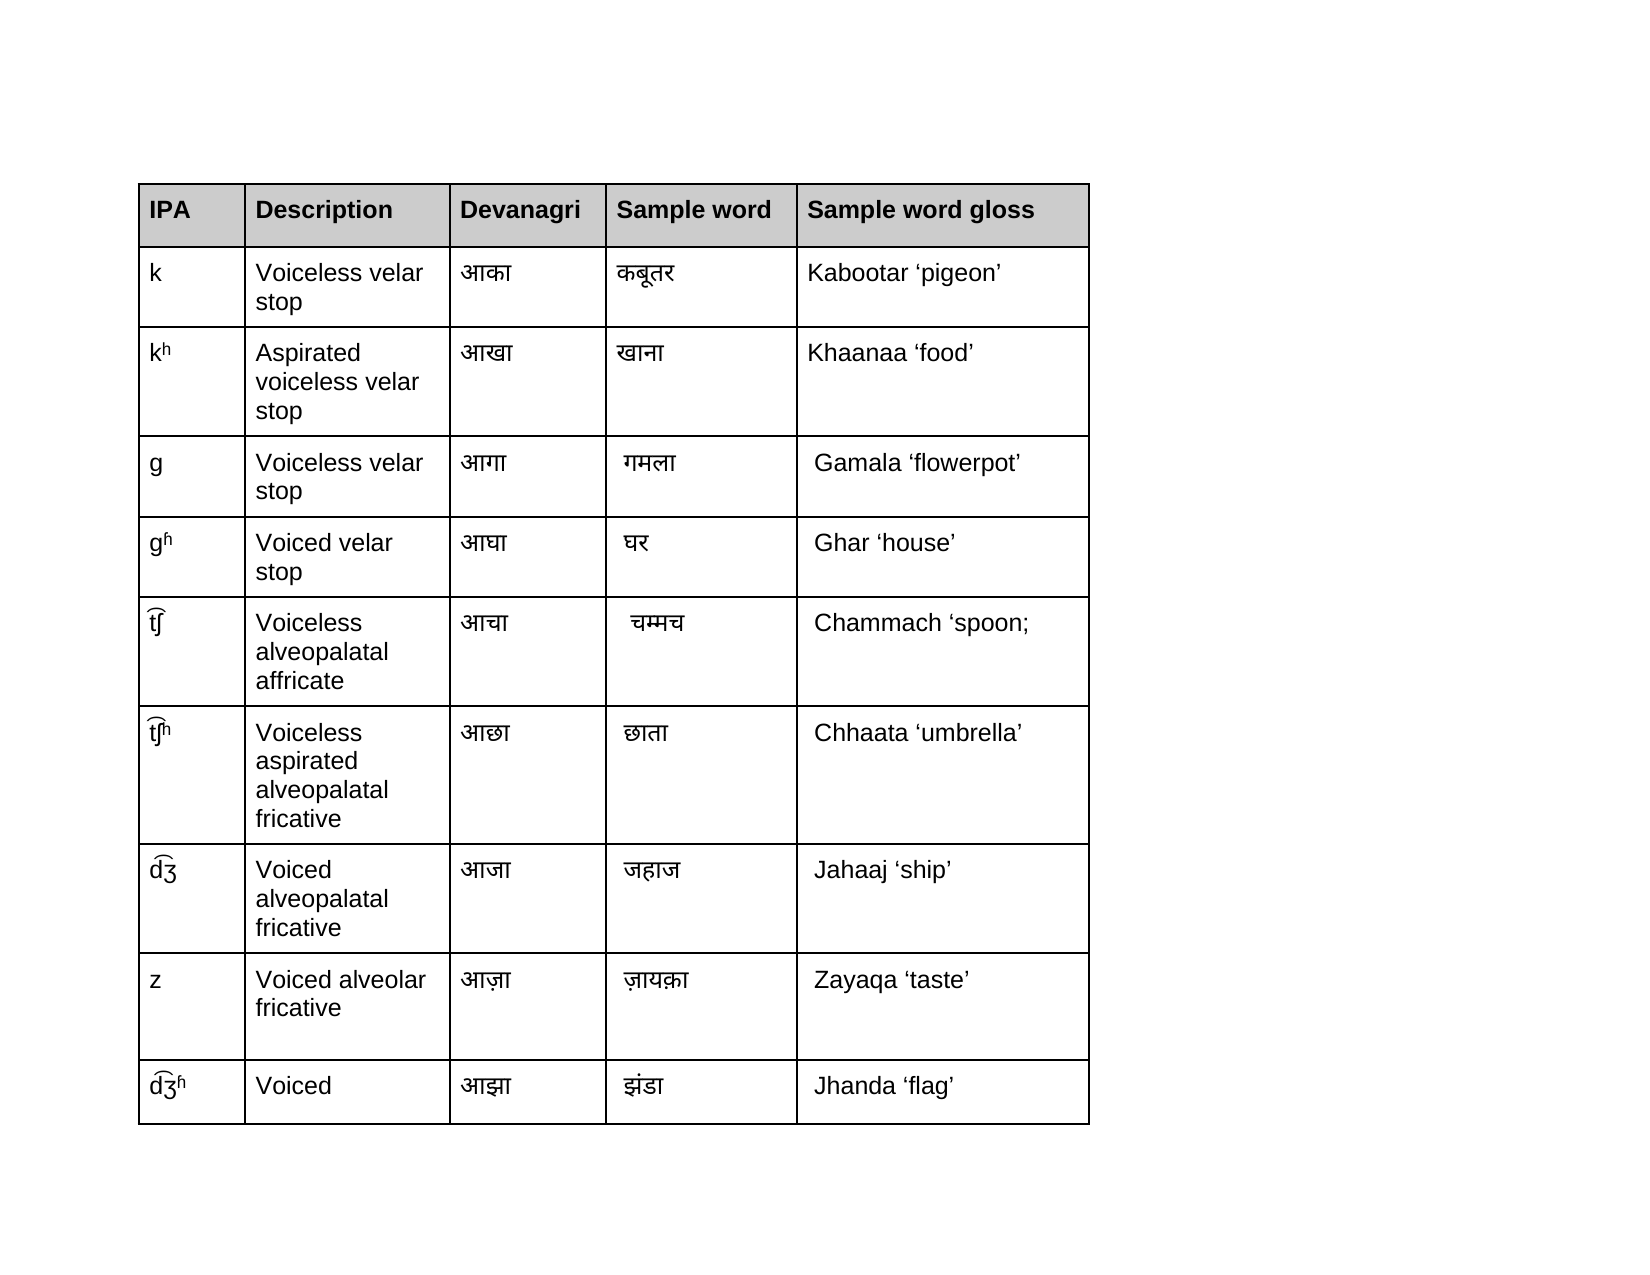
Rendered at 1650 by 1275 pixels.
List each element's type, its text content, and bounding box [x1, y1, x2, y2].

table_cell Jahaaj ‘ship’ [798, 845, 1088, 952]
table_cell g [140, 437, 244, 516]
table_cell आजा [451, 845, 605, 952]
table_cell Zayaqa ‘taste’ [798, 954, 1088, 1058]
table_header Sample word gloss [798, 185, 1088, 246]
table_cell Chhaata ‘umbrella’ [798, 707, 1088, 843]
table_header Sample word [607, 185, 796, 246]
table_cell ज़ायक़ा [607, 954, 796, 1058]
table_cell झंडा [607, 1061, 796, 1123]
table_cell आघा [451, 518, 605, 596]
table_cell t͡ʃʰ [140, 707, 244, 843]
table_cell z [140, 954, 244, 1058]
table_cell खाना [607, 328, 796, 435]
table_cell आझा [451, 1061, 605, 1123]
table_cell kʰ [140, 328, 244, 435]
table_cell Jhanda ‘flag’ [798, 1061, 1088, 1123]
table_cell छाता [607, 707, 796, 843]
table_cell Voiceless aspirated alveopalatal fricative [246, 707, 449, 843]
table_cell ɡʱ [140, 518, 244, 596]
table_cell Khaanaa ‘food’ [798, 328, 1088, 435]
table_cell Voiced velar stop [246, 518, 449, 596]
table_cell Gamala ‘flowerpot’ [798, 437, 1088, 516]
table_cell Voiced alveopalatal fricative [246, 845, 449, 952]
table_cell गमला [607, 437, 796, 516]
table_cell Ghar ‘house’ [798, 518, 1088, 596]
table_cell Voiced alveolar fricative [246, 954, 449, 1058]
table_cell k [140, 248, 244, 326]
table_cell Voiced [246, 1061, 449, 1123]
table_cell आका [451, 248, 605, 326]
table_cell आखा [451, 328, 605, 435]
table_cell Chammach ‘spoon; [798, 598, 1088, 705]
table_cell Aspirated voiceless velar stop [246, 328, 449, 435]
table_cell आचा [451, 598, 605, 705]
table_header Description [246, 185, 449, 246]
table_cell t͡ʃ [140, 598, 244, 705]
table_cell घर [607, 518, 796, 596]
table_cell जहाज [607, 845, 796, 952]
table_cell Kabootar ‘pigeon’ [798, 248, 1088, 326]
table_cell d͡ʒʱ [140, 1061, 244, 1123]
table_cell Voiceless velar stop [246, 248, 449, 326]
table_cell आछा [451, 707, 605, 843]
table_header Devanagri [451, 185, 605, 246]
table_header IPA [140, 185, 244, 246]
table_cell चम्मच [607, 598, 796, 705]
table_cell आज़ा [451, 954, 605, 1058]
table_cell d͡ʒ [140, 845, 244, 952]
table_cell Voiceless velar stop [246, 437, 449, 516]
table_cell कबूतर [607, 248, 796, 326]
table_cell Voiceless alveopalatal affricate [246, 598, 449, 705]
table_cell आगा [451, 437, 605, 516]
